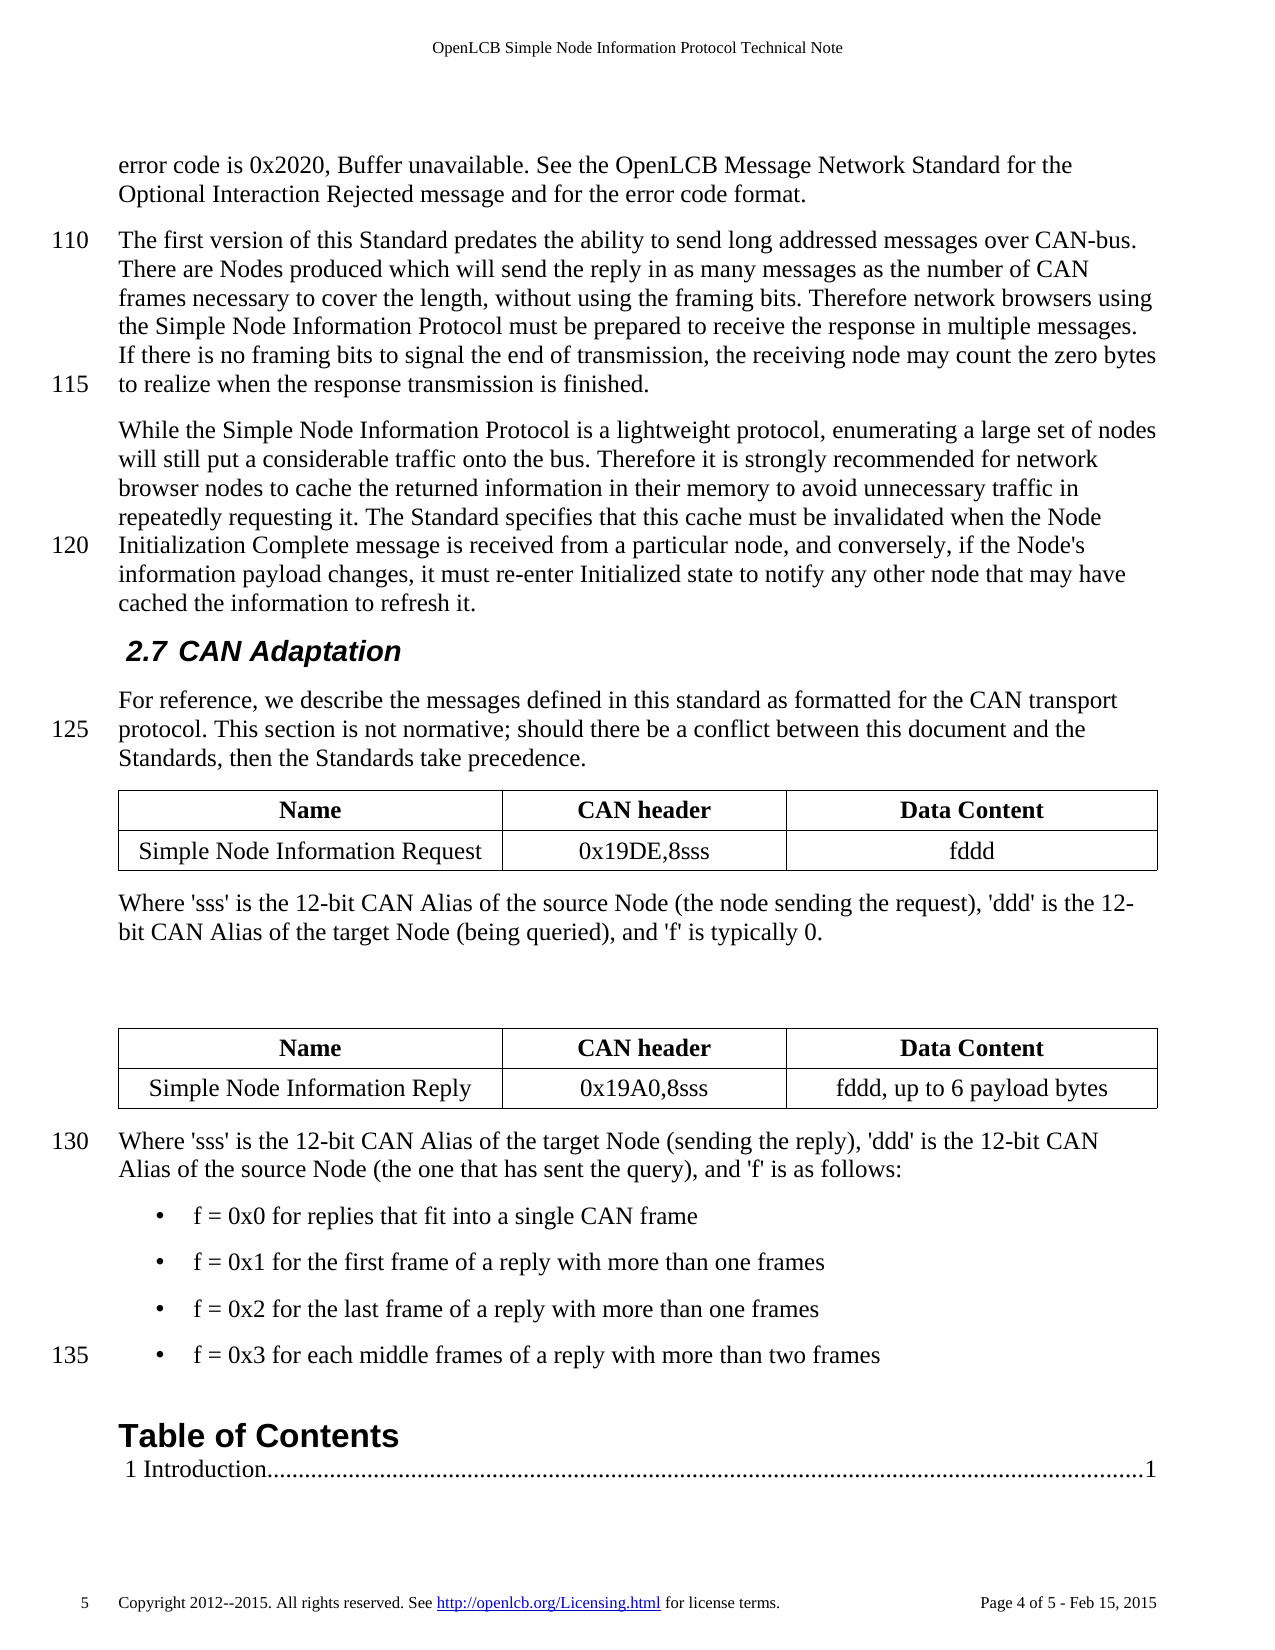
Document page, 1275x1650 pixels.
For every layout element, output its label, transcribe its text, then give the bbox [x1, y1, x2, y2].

table_header Data Content [787, 791, 1157, 830]
table_cell 0x19A0,8sss [503, 1069, 786, 1108]
list f = 0x0 for replies that fit into a single CAN frame [156, 1201, 1157, 1230]
table_cell fddd [787, 831, 1157, 870]
table_header Name [119, 1029, 502, 1068]
list f = 0x1 for the first frame of a reply with more than one frames [156, 1247, 1157, 1276]
table_cell Simple Node Information Request [119, 831, 502, 870]
list f = 0x2 for the last frame of a reply with more than one frames [156, 1294, 1157, 1323]
text error code is 0x2020, Buffer unavailable. See the OpenLCB Message Network Standard for the Optional Interaction Rejected message and for the error code format. [118, 150, 1157, 207]
text 1 Introduction 1 [118, 1454, 1157, 1483]
text For reference, we describe the messages defined in this standard as formatted for the CAN transport protocol. This section is not normative; should there be a conflict between this document and the Standards, then the Standards take precedence. [118, 686, 1157, 772]
text While the Simple Node Information Protocol is a lightweight protocol, enumerating a large set of nodes will still put a considerable traffic onto the bus. Therefore it is strongly recommended for network browser nodes to cache the returned information in their memory to avoid unnecessary traffic in repeatedly requesting it. The Standard specifies that this cache must be invalidated when the Node Initialization Complete message is received from a particular node, and conversely, if the Node's information payload changes, it must re-enter Initialized state to notify any other node that may have cached the information to refresh it. [118, 415, 1157, 617]
list f = 0x3 for each middle frames of a reply with more than two frames [156, 1340, 1157, 1369]
table_header Name [119, 791, 502, 830]
text Where 'sss' is the 12-bit CAN Alias of the source Node (the node sending the request), 'ddd' is the 12-bit CAN Alias of the target Node (being queried), and 'f' is typically 0. [118, 888, 1157, 946]
text Where 'sss' is the 12-bit CAN Alias of the target Node (sending the reply), 'ddd' is the 12-bit CAN Alias of the source Node (the one that has sent the query), and 'f' is as follows: [118, 1126, 1157, 1183]
table_cell Simple Node Information Reply [119, 1069, 502, 1108]
table_header Data Content [787, 1029, 1157, 1068]
table_header CAN header [503, 791, 786, 830]
table_cell 0x19DE,8sss [503, 831, 786, 870]
table_header CAN header [503, 1029, 786, 1068]
subtitle CAN Adaptation [118, 634, 1157, 668]
table_cell fddd, up to 6 payload bytes [787, 1069, 1157, 1108]
subtitle Table of Contents [118, 1416, 1157, 1454]
text The first version of this Standard predates the ability to send long addressed messages over CAN-bus. There are Nodes produced which will send the reply in as many messages as the number of CAN frames necessary to cover the length, without using the framing bits. Therefore network browsers using the Simple Node Information Protocol must be prepared to receive the response in multiple messages. If there is no framing bits to signal the end of transmission, the receiving node may count the zero bytes to realize when the response transmission is finished. [118, 225, 1157, 398]
